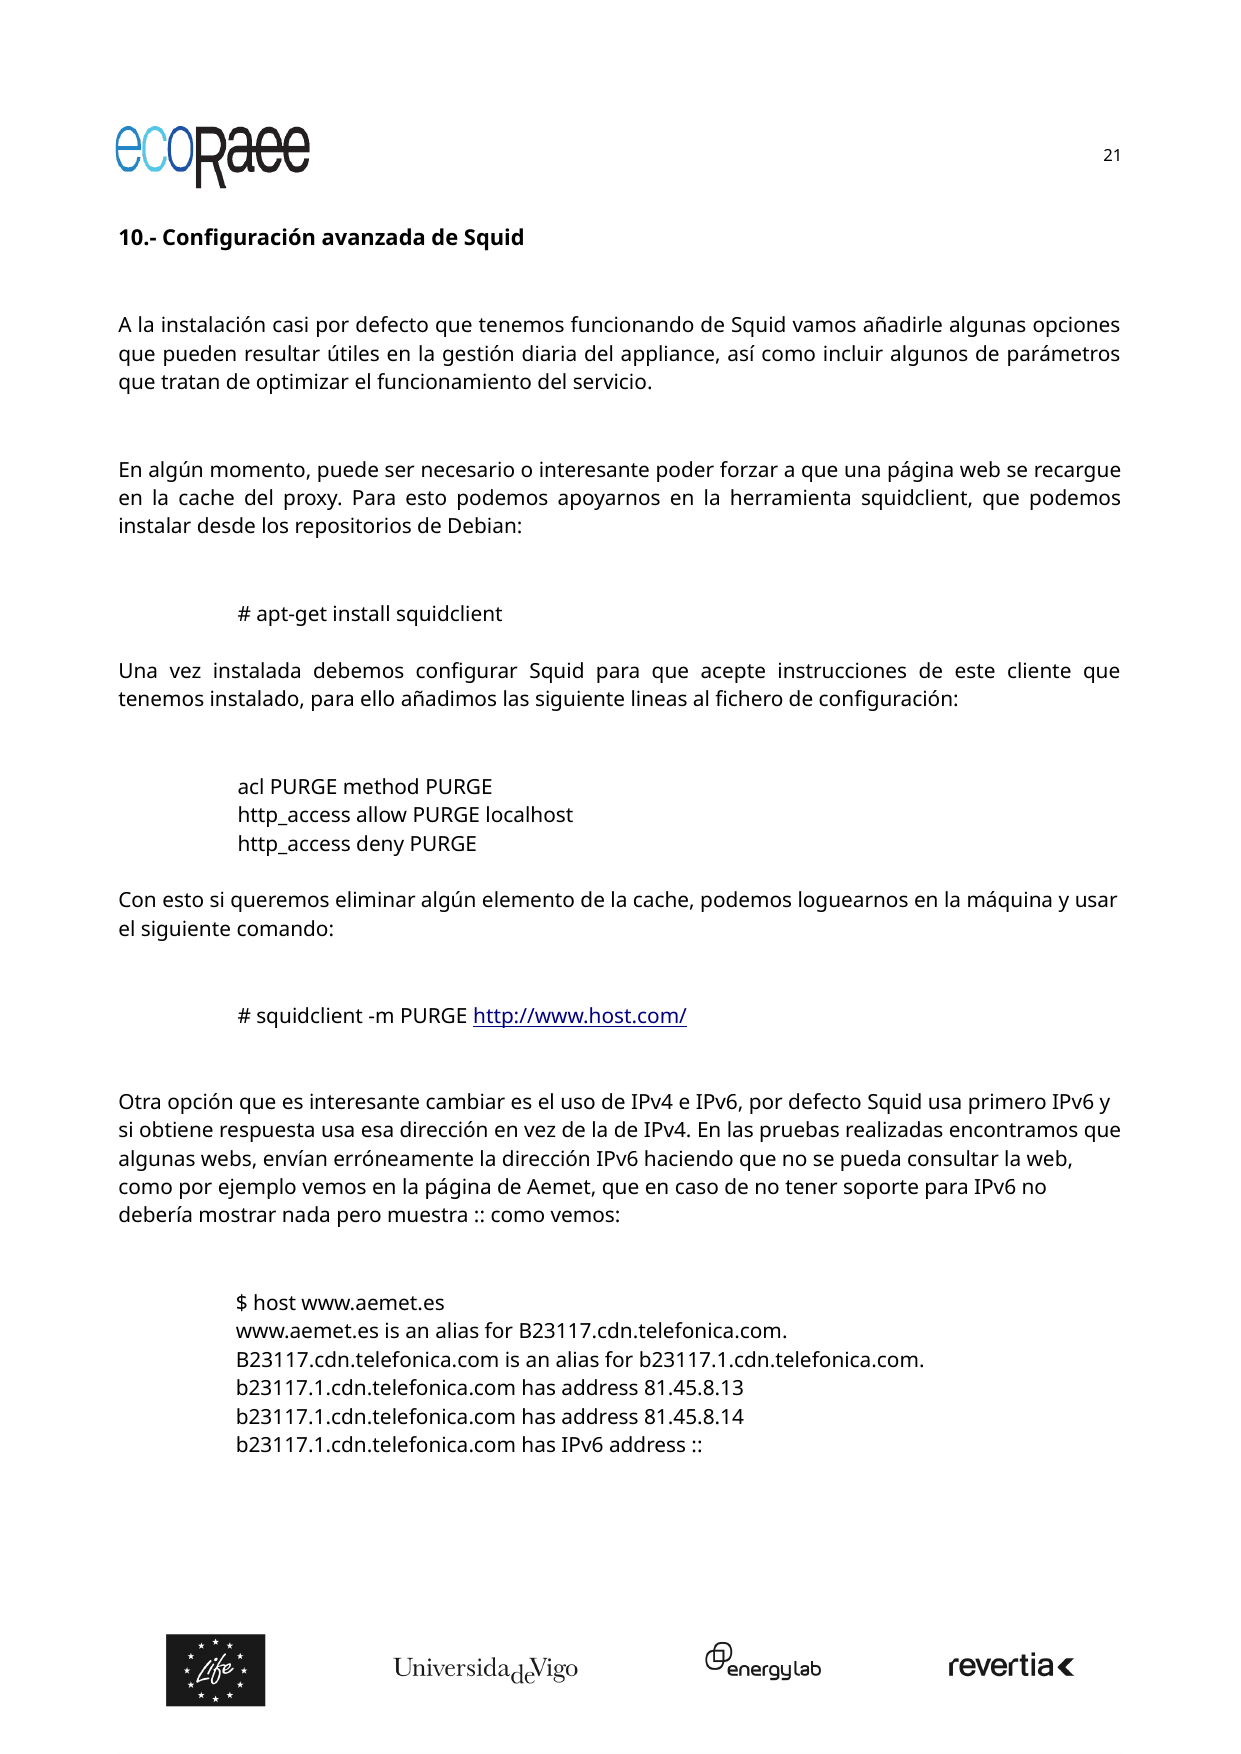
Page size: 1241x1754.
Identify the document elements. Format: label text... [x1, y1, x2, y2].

text A la instalación casi por defecto que tenemos funcionando de Squid vamos añadirle algunas opciones que pueden resultar útiles en la gestión diaria del appliance, así como incluir algunos de parámetros que tratan de optimizar el funcionamiento del servicio. [118, 310, 1122, 396]
text acl PURGE method PURGE [237, 772, 1122, 800]
text $ host www.aemet.es [236, 1288, 1122, 1317]
text b23117.1.cdn.telefonica.com has address 81.45.8.14 [236, 1402, 1122, 1430]
text b23117.1.cdn.telefonica.com has IPv6 address :: [236, 1430, 1122, 1459]
picture [118, 1514, 1123, 1754]
text # apt-get install squidclient [237, 599, 1122, 627]
text Una vez instalada debemos configurar Squid para que acepte instrucciones de este cliente que tenemos instalado, para ello añadimos las siguiente lineas al fichero de configuración: [118, 656, 1122, 713]
text 10.- Configuración avanzada de Squid [118, 221, 1122, 251]
text En algún momento, puede ser necesario o interesante poder forzar a que una página web se recargue en la cache del proxy. Para esto podemos apoyarnos en la herramienta squidclient, que podemos instalar desde los repositorios de Debian: [118, 455, 1122, 540]
text Con esto si queremos eliminar algún elemento de la cache, podemos loguearnos en la máquina y usar el siguiente comando: [118, 886, 1122, 942]
text http_access deny PURGE [237, 829, 1122, 857]
text B23117.cdn.telefonica.com is an alias for b23117.1.cdn.telefonica.com. [236, 1345, 1122, 1373]
text www.aemet.es is an alias for B23117.cdn.telefonica.com. [236, 1317, 1122, 1345]
text # squidclient -m PURGE http://www.host.com/ [237, 1002, 1122, 1030]
text Otra opción que es interesante cambiar es el uso de IPv4 e IPv6, por defecto Squid usa primero IPv6 y si obtiene respuesta usa esa dirección en vez de la de IPv4. En las pruebas realizadas encontramos que algunas webs, envían erróneamente la dirección IPv6 haciendo que no se pueda consultar la web, como por ejemplo vemos en la página de Aemet, que en caso de no tener soporte para IPv6 no debería mostrar nada pero muestra :: como vemos: [118, 1087, 1122, 1229]
text b23117.1.cdn.telefonica.com has address 81.45.8.13 [236, 1373, 1122, 1402]
picture [114, 124, 311, 190]
text http_access allow PURGE localhost [237, 800, 1122, 829]
